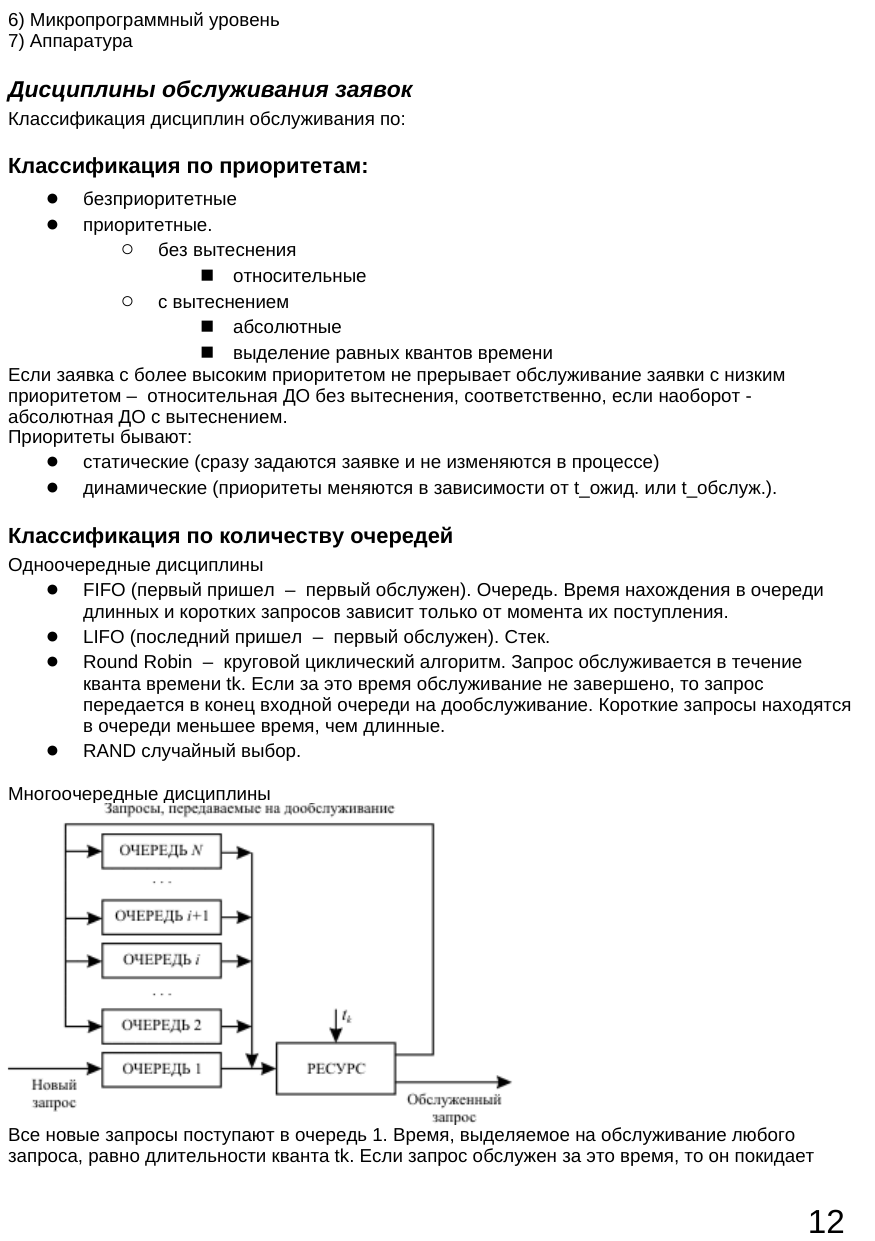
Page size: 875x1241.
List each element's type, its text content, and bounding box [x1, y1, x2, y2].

list безприоритетные [45, 185, 861, 210]
subtitle Классификация по приоритетам: [8, 154, 861, 178]
list относительные [8, 262, 861, 287]
text 7) Аппаратура [8, 30, 861, 51]
text 6) Микропрограммный уровень [8, 9, 861, 30]
list приоритетные. [45, 210, 861, 236]
list LIFO (последний пришел – первый обслужен). Стек. [45, 622, 861, 648]
text Если заявка с более высоким приоритетом не прерывает обслуживание заявки с низким приоритетом – относительная ДО без вытеснения, соответственно, если наоборот - абсолютная ДО с вытеснением. [8, 364, 861, 427]
text Одноочередные дисциплины [8, 555, 861, 576]
text Многоочередные дисциплины [8, 783, 861, 804]
list Round Robin – круговой циклический алгоритм. Запрос обслуживается в течение кванта времени tk. Если за это время обслуживание не завершено, то запрос передается в конец входной очереди на дообслуживание. Короткие запросы находятся в очереди меньшее время, чем длинные. [45, 648, 861, 736]
subtitle Классификация по количеству очередей [8, 524, 861, 549]
text Приоритеты бывают: [8, 427, 861, 448]
picture [7, 803, 513, 1125]
list абсолютные [8, 313, 861, 338]
list без вытеснения [120, 236, 861, 262]
list статические (сразу задаются заявке и не изменяются в процессе) [45, 448, 861, 473]
list FIFO (первый пришел – первый обслужен). Очередь. Время нахождения в очереди длинных и коротких запросов зависит только от момента их поступления. [45, 576, 861, 622]
list с вытеснением [120, 287, 861, 313]
list RAND случайный выбор. [45, 736, 861, 762]
list выделение равных квантов времени [8, 338, 861, 364]
subtitle Дисциплины обслуживания заявок [8, 76, 861, 102]
text Все новые запросы поступают в очередь 1. Время, выделяемое на обслуживание любого запроса, равно длительности кванта tk. Если запрос обслужен за это время, то он покидает [8, 1124, 861, 1166]
text Классификация дисциплин обслуживания по: [8, 108, 861, 129]
list динамические (приоритеты меняются в зависимости от t_ожид. или t_обслуж.). [45, 473, 861, 499]
